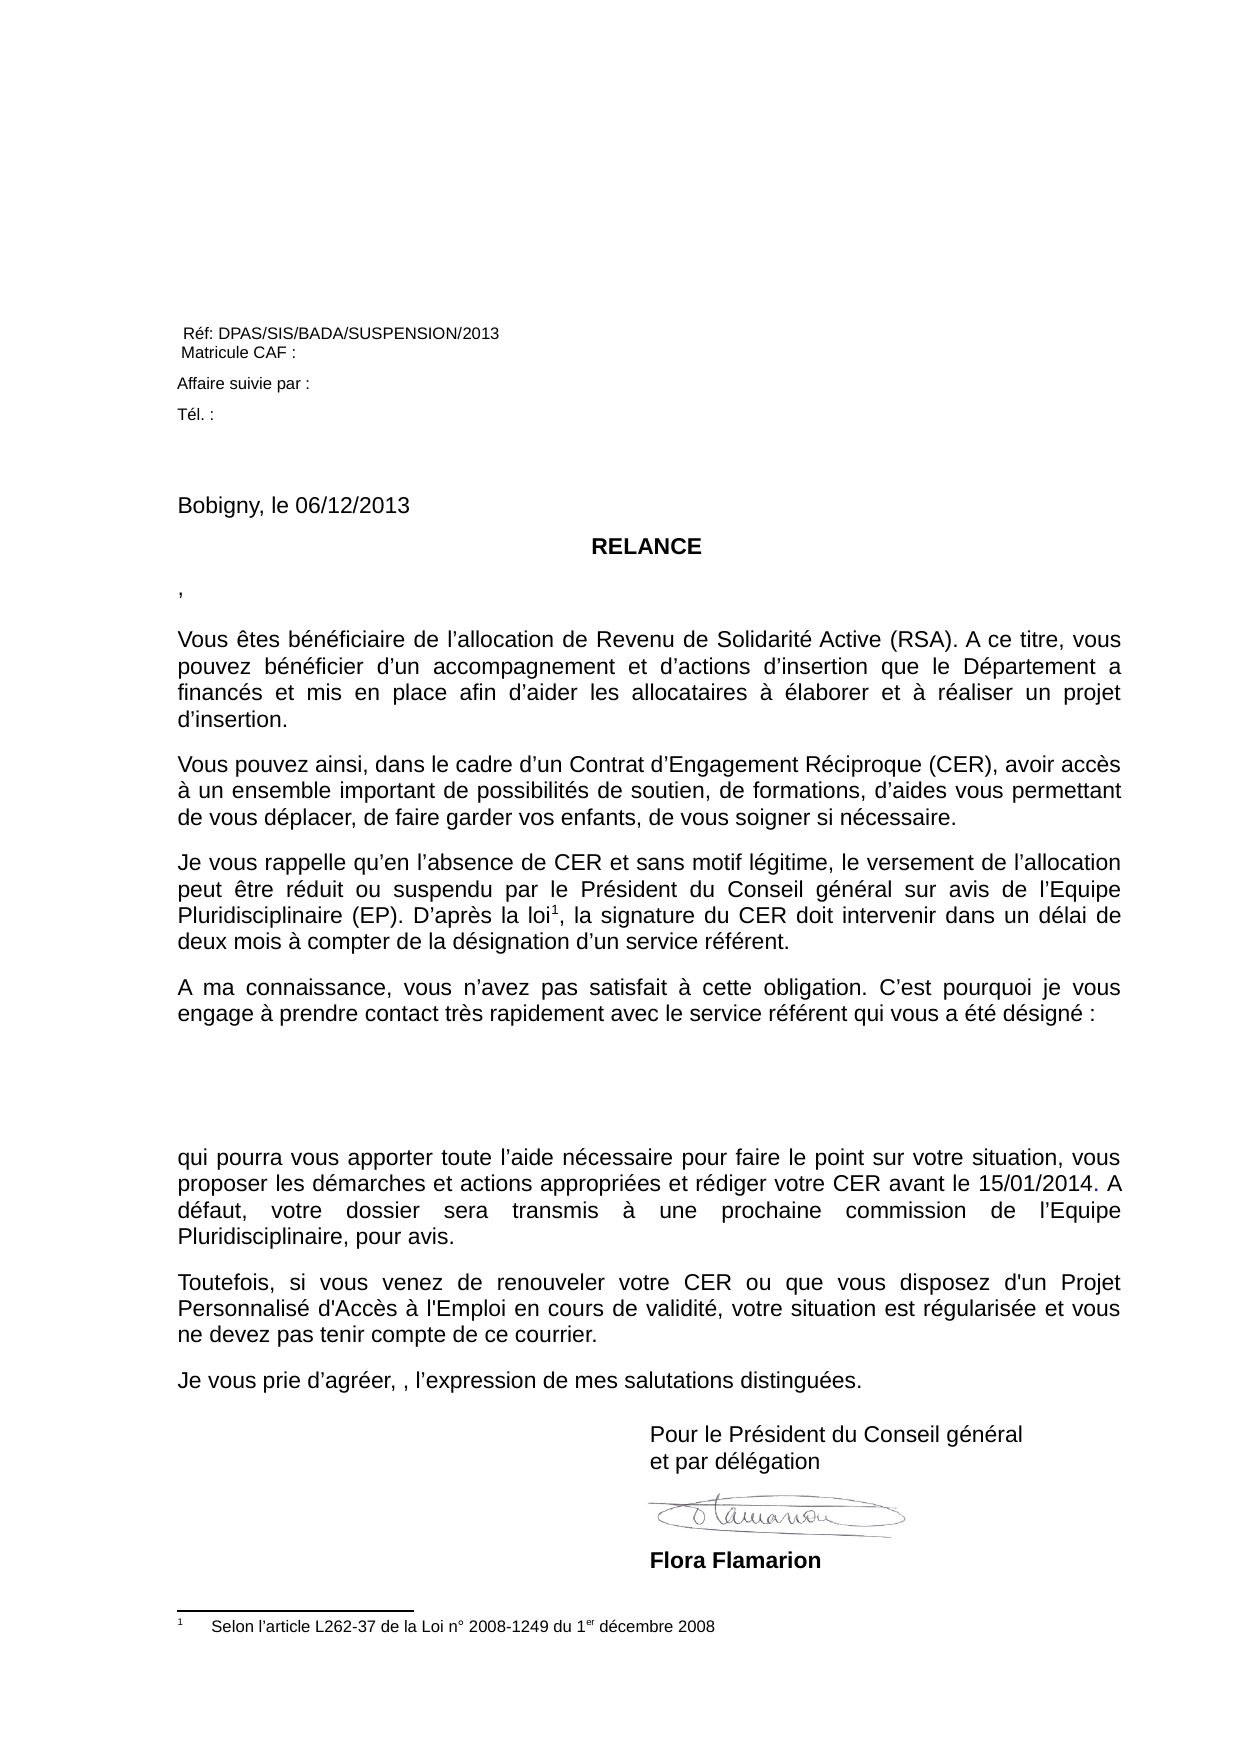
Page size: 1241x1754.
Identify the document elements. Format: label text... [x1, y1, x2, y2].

table_cell Réf: DPAS/SIS/BADA/SUSPENSION/2013 Matricule CAF : [177, 318, 651, 368]
text Flora Flamarion [649, 1474, 1122, 1573]
text Vous pouvez ainsi, dans le cadre d’un Contrat d’Engagement Réciproque (CER), avoir accès à un ensemble important de possibilités de soutien, de formations, d’aides vous permettant de vous déplacer, de faire garder vos enfants, de vous soigner si nécessaire. [177, 751, 1122, 830]
text Je vous prie d’agréer, , l’expression de mes salutations distinguées. [177, 1367, 1122, 1393]
picture [643, 1480, 907, 1547]
text , [177, 574, 1122, 600]
text Vous êtes bénéficiaire de l’allocation de Revenu de Solidarité Active (RSA). A ce titre, vous pouvez bénéficier d’un accompagnement et d’actions d’insertion que le Département a financés et mis en place afin d’aider les allocataires à élaborer et à réaliser un projet d’insertion. [177, 626, 1122, 732]
text Bobigny, le 06/12/2013 [177, 492, 1122, 519]
text Selon l’article L262-37 de la Loi n° 2008-1249 du 1er décembre 2008 [177, 1617, 1122, 1636]
table_cell [177, 259, 651, 318]
table_cell [651, 259, 1122, 492]
text Pour le Président du Conseil général [649, 1420, 1122, 1447]
text Je vous rappelle qu’en l’absence de CER et sans motif légitime, le versement de l’allocation peut être réduit ou suspendu par le Président du Conseil général sur avis de l’Equipe Pluridisciplinaire (EP). D’après la loi, la signature du CER doit intervenir dans un délai de deux mois à compter de la désignation d’un service référent. [177, 849, 1122, 955]
text et par délégation [649, 1447, 1122, 1474]
text RELANCE [177, 533, 1122, 559]
text qui pourra vous apporter toute l’aide nécessaire pour faire le point sur votre situation, vous proposer les démarches et actions appropriées et rédiger votre CER avant le 15/01/2014. A défaut, votre dossier sera transmis à une prochaine commission de l’Equipe Pluridisciplinaire, pour avis. [177, 1144, 1122, 1249]
table_header [651, 118, 1122, 259]
table_cell Affaire suivie par : [177, 368, 651, 398]
text Toutefois, si vous venez de renouveler votre CER ou que vous disposez d'un Projet Personnalisé d'Accès à l'Emploi en cours de validité, votre situation est régularisée et vous ne devez pas tenir compte de ce courrier. [177, 1268, 1122, 1348]
text A ma connaissance, vous n’avez pas satisfait à cette obligation. C’est pourquoi je vous engage à prendre contact très rapidement avec le service référent qui vous a été désigné : [177, 974, 1122, 1027]
table_header [177, 118, 651, 259]
table_cell Tél. : [177, 399, 651, 492]
